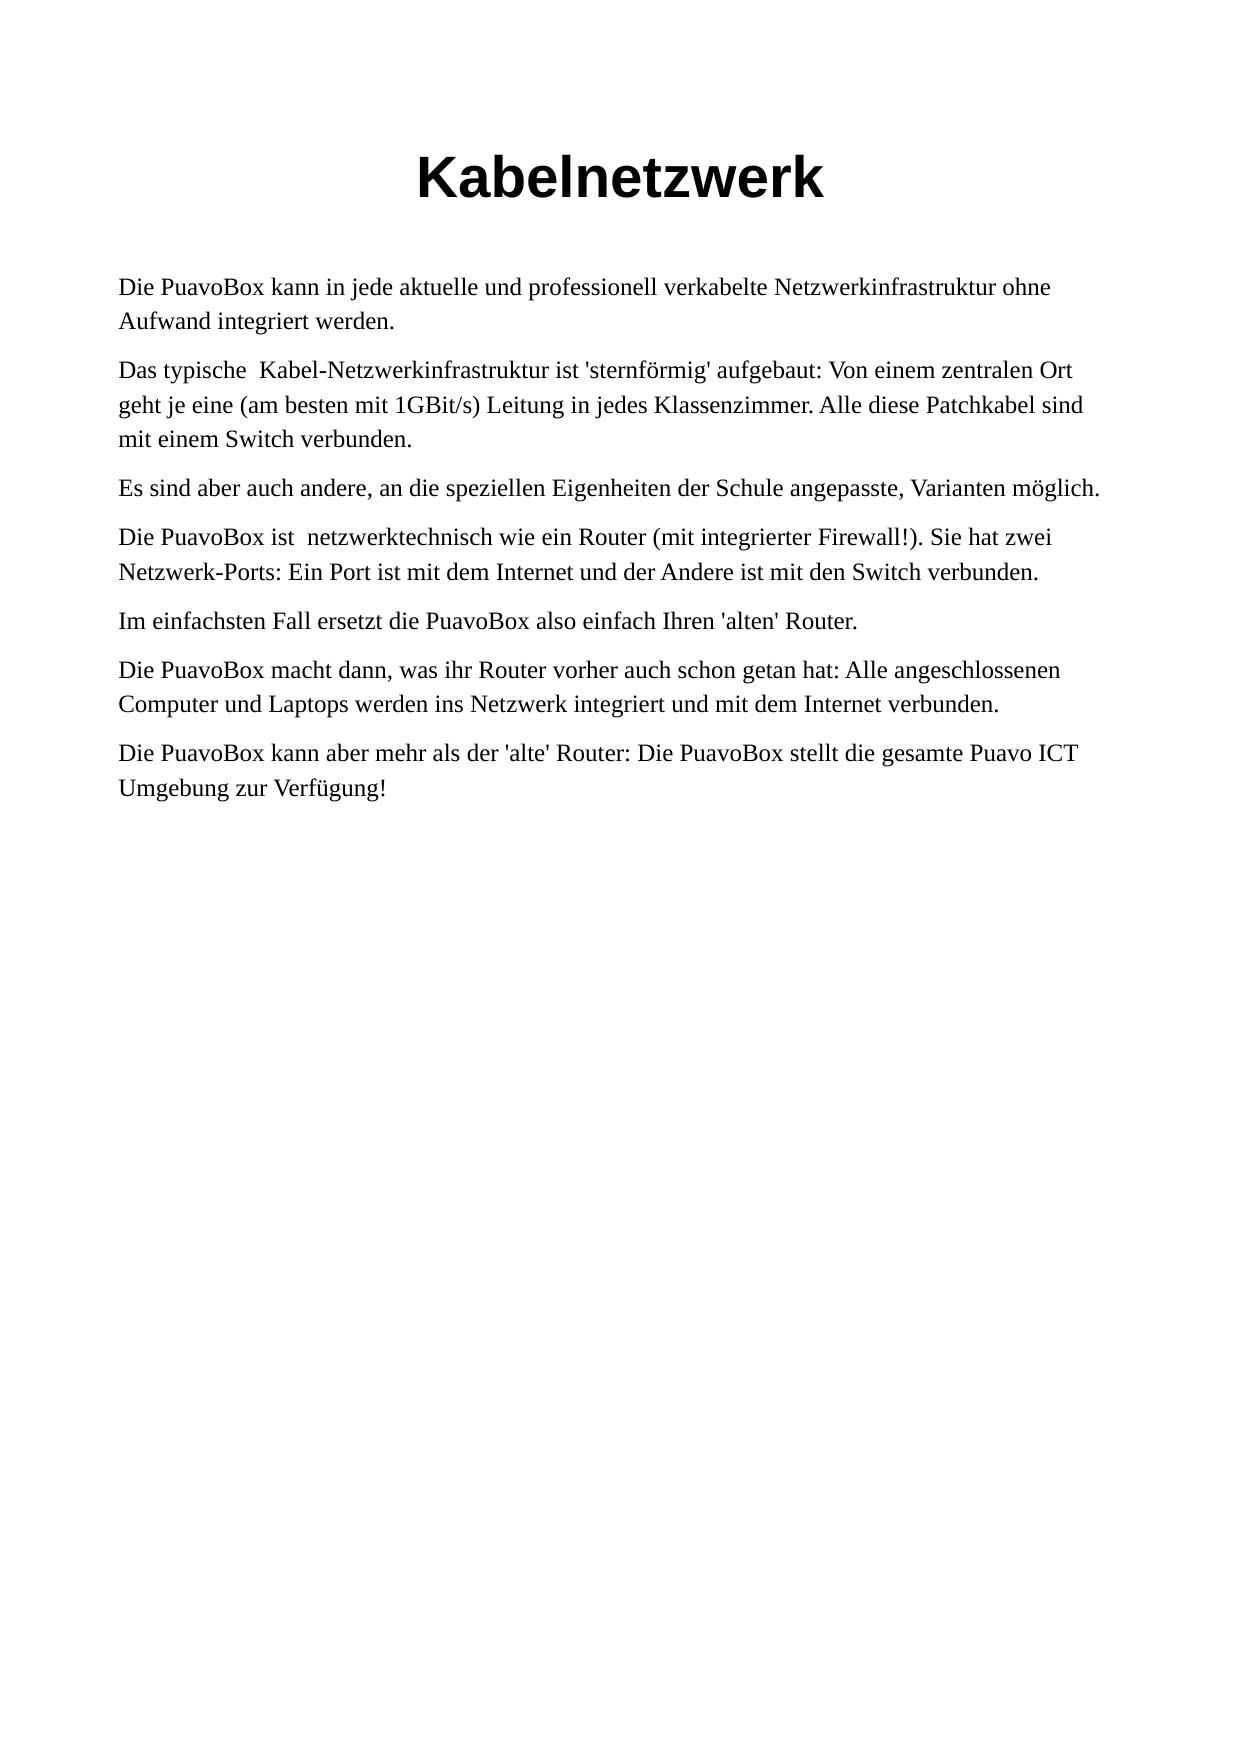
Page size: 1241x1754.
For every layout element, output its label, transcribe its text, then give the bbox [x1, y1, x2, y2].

text Die PuavoBox ist netzwerktechnisch wie ein Router (mit integrierter Firewall!). Sie hat zwei Netzwerk-Ports: Ein Port ist mit dem Internet und der Andere ist mit den Switch verbunden. [118, 522, 1122, 586]
text Es sind aber auch andere, an die speziellen Eigenheiten der Schule angepasste, Varianten möglich. [118, 473, 1122, 502]
text Im einfachsten Fall ersetzt die PuavoBox also einfach Ihren 'alten' Router. [118, 606, 1122, 635]
text Die PuavoBox kann aber mehr als der 'alte' Router: Die PuavoBox stellt die gesamte Puavo ICT Umgebung zur Verfügung! [118, 738, 1122, 802]
title Kabelnetzwerk [118, 143, 1122, 210]
text Das typische Kabel-Netzwerkinfrastruktur ist 'sternförmig' aufgebaut: Von einem zentralen Ort geht je eine (am besten mit 1GBit/s) Leitung in jedes Klassenzimmer. Alle diese Patchkabel sind mit einem Switch verbunden. [118, 355, 1122, 453]
text Die PuavoBox macht dann, was ihr Router vorher auch schon getan hat: Alle angeschlossenen Computer und Laptops werden ins Netzwerk integriert und mit dem Internet verbunden. [118, 655, 1122, 718]
text Die PuavoBox kann in jede aktuelle und professionell verkabelte Netzwerkinfrastruktur ohne Aufwand integriert werden. [118, 272, 1122, 335]
